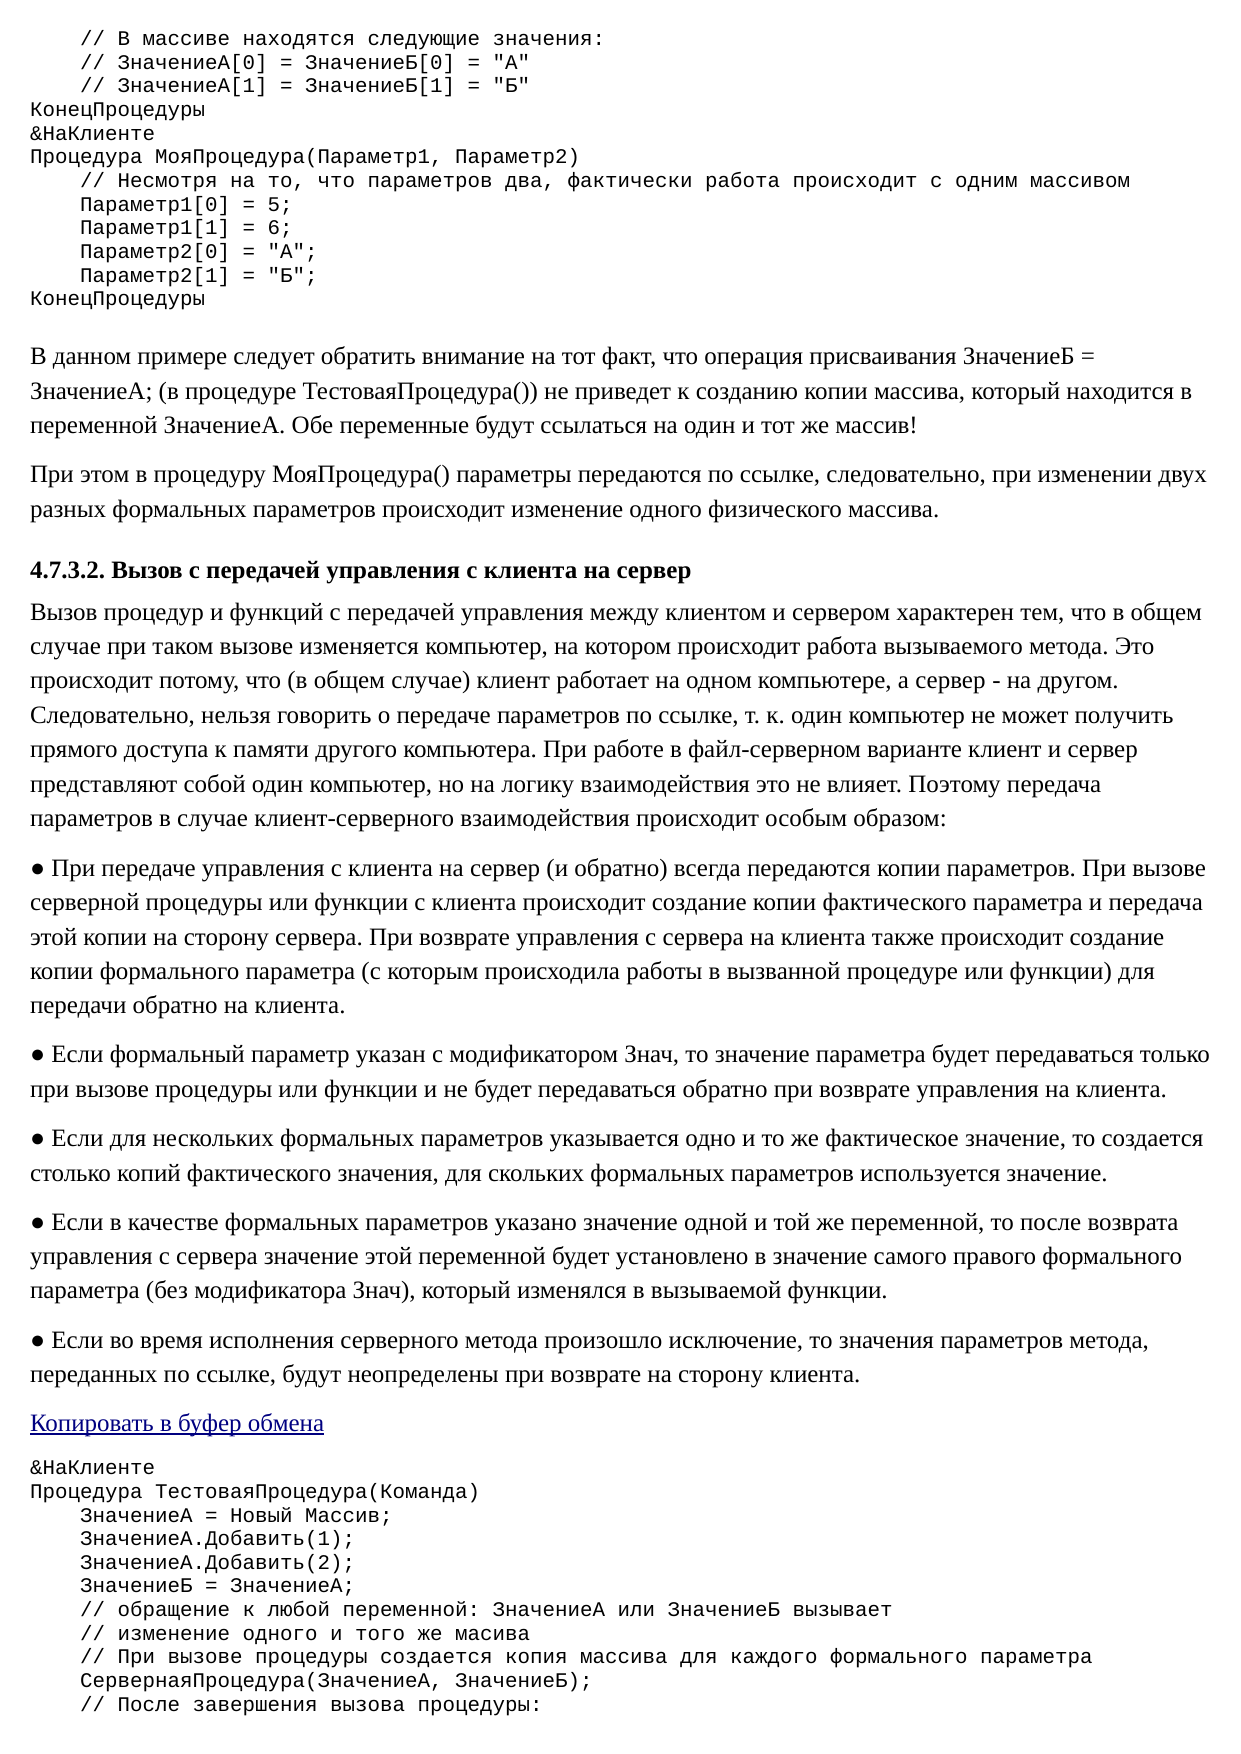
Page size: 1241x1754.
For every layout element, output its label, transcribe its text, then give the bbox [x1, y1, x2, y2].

text ЗначениеБ = ЗначениеА; [30, 1576, 1211, 1599]
text // При вызове процедуры создается копия массива для каждого формального параметра [30, 1646, 1211, 1670]
text // обращение к любой переменной: ЗначениеА или ЗначениеБ вызывает [30, 1599, 1211, 1623]
text Параметр1[0] = 5; [30, 194, 1211, 217]
text Параметр2[0] = "А"; [30, 241, 1211, 264]
text ЗначениеА.Добавить(1); [30, 1528, 1211, 1552]
text В данном примере следует обратить внимание на тот факт, что операция присваивания ЗначениеБ = ЗначениеА; (в процедуре ТестоваяПроцедура()) не приведет к созданию копии массива, который находится в переменной ЗначениеА. Обе переменные будут ссылаться на один и тот же массив! [30, 341, 1211, 439]
text // изменение одного и того же масива [30, 1623, 1211, 1646]
text // ЗначениеА[0] = ЗначениеБ[0] = "А" [30, 52, 1211, 75]
text // После завершения вызова процедуры: [30, 1694, 1211, 1717]
text КонецПроцедуры [30, 99, 1211, 123]
text // Несмотря на то, что параметров два, фактически работа происходит с одним массивом [30, 170, 1211, 194]
text &НаКлиенте [30, 1457, 1211, 1481]
text Процедура ТестоваяПроцедура(Команда) [30, 1481, 1211, 1504]
text Параметр2[1] = "Б"; [30, 264, 1211, 288]
text ● При передаче управления с клиента на сервер (и обратно) всегда передаются копии параметров. При вызове серверной процедуры или функции с клиента происходит создание копии фактического параметра и передача этой копии на сторону сервера. При возврате управления с сервера на клиента также происходит создание копии формального параметра (с которым происходила работы в вызванной процедуре или функции) для передачи обратно на клиента. [30, 853, 1211, 1019]
text &НаКлиенте [30, 123, 1211, 146]
text Процедура МояПроцедура(Параметр1, Параметр2) [30, 146, 1211, 170]
text ● Если во время исполнения серверного метода произошло исключение, то значения параметров метода, переданных по ссылке, будут неопределены при возврате на сторону клиента. [30, 1325, 1211, 1388]
text ● Если в качестве формальных параметров указано значение одной и той же переменной, то после возврата управления с сервера значение этой переменной будет установлено в значение самого правого формального параметра (без модификатора Знач), который изменялся в вызываемой функции. [30, 1207, 1211, 1304]
subtitle 4.7.3.2. Вызов с передачей управления с клиента на сервер [30, 555, 1211, 584]
text // В массиве находятся следующие значения: [30, 28, 1211, 52]
text КонецПроцедуры [30, 288, 1211, 312]
text Копировать в буфер обмена [30, 1408, 1211, 1437]
text Параметр1[1] = 6; [30, 217, 1211, 241]
text ЗначениеА = Новый Массив; [30, 1504, 1211, 1528]
text При этом в процедуру МояПроцедура() параметры передаются по ссылке, следовательно, при изменении двух разных формальных параметров происходит изменение одного физического массива. [30, 459, 1211, 523]
text ● Если формальный параметр указан с модификатором Знач, то значение параметра будет передаваться только при вызове процедуры или функции и не будет передаваться обратно при возврате управления на клиента. [30, 1039, 1211, 1103]
text СервернаяПроцедура(ЗначениеА, ЗначениеБ); [30, 1670, 1211, 1694]
text ЗначениеА.Добавить(2); [30, 1552, 1211, 1576]
text ● Если для нескольких формальных параметров указывается одно и то же фактическое значение, то создается столько копий фактического значения, для скольких формальных параметров используется значение. [30, 1123, 1211, 1186]
text Вызов процедур и функций с передачей управления между клиентом и сервером характерен тем, что в общем случае при таком вызове изменяется компьютер, на котором происходит работа вызываемого метода. Это происходит потому, что (в общем случае) клиент работает на одном компьютере, а сервер ‑ на другом. Следовательно, нельзя говорить о передаче параметров по ссылке, т. к. один компьютер не может получить прямого доступа к памяти другого компьютера. При работе в файл-серверном варианте клиент и сервер представляют собой один компьютер, но на логику взаимодействия это не влияет. Поэтому передача параметров в случае клиент-серверного взаимодействия происходит особым образом: [30, 597, 1211, 832]
text // ЗначениеА[1] = ЗначениеБ[1] = "Б" [30, 75, 1211, 99]
